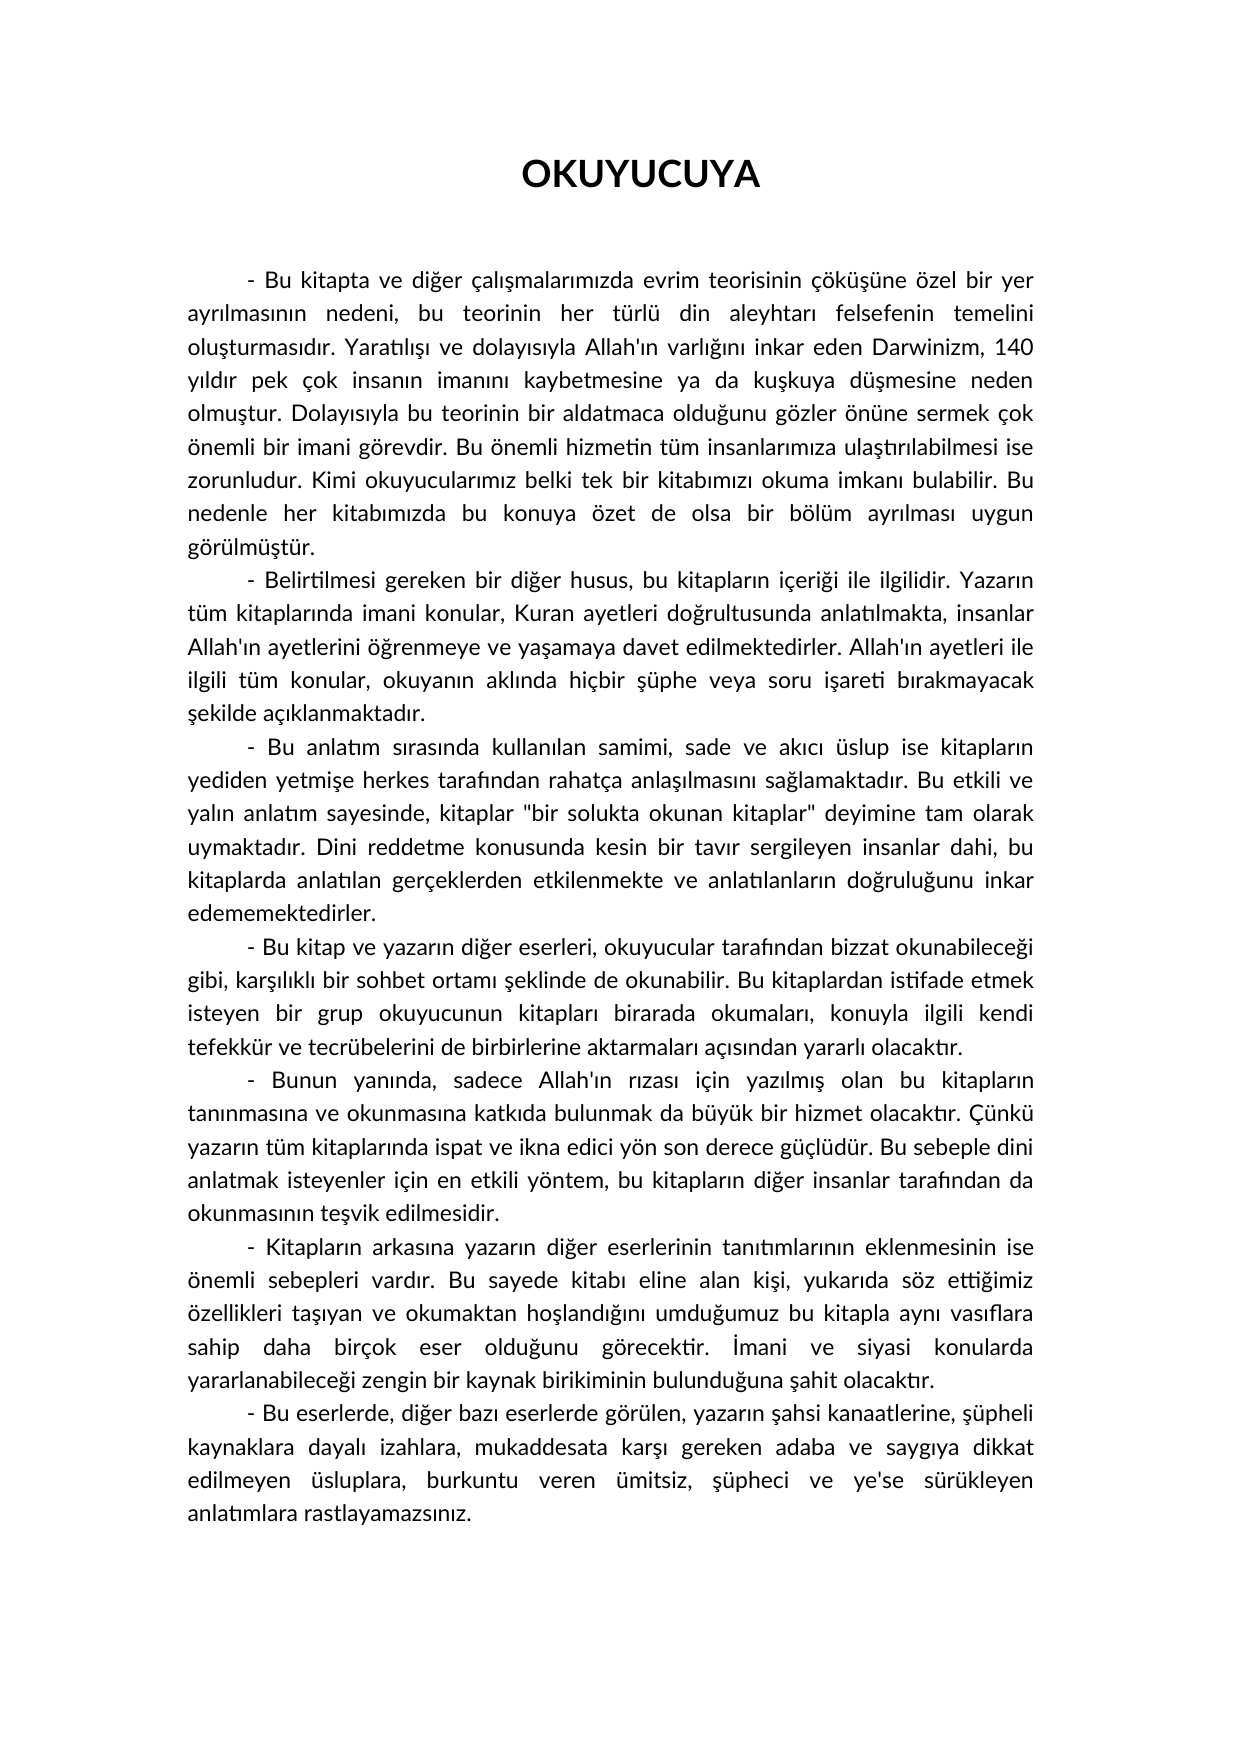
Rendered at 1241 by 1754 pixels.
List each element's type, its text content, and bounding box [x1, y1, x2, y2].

text - Kitapların arkasına yazarın diğer eserlerinin tanıtımlarının eklenmesinin ise önemli sebepleri vardır. Bu sayede kitabı eline alan kişi, yukarıda söz ettiğimiz özellikleri taşıyan ve okumaktan hoşlandığını umduğumuz bu kitapla aynı vasıflara sahip daha birçok eser olduğunu görecektir. İmani ve siyasi konularda yararlanabileceği zengin bir kaynak birikiminin bulunduğuna şahit olacaktır. [187, 1228, 1035, 1395]
text - Bu kitap ve yazarın diğer eserleri, okuyucular tarafından bizzat okunabileceği gibi, karşılıklı bir sohbet ortamı şeklinde de okunabilir. Bu kitaplardan istifade etmek isteyen bir grup okuyucunun kitapları birarada okumaları, konuyla ilgili kendi tefekkür ve tecrübelerini de birbirlerine aktarmaları açısından yararlı olacaktır. [187, 928, 1035, 1062]
text - Bu anlatım sırasında kullanılan samimi, sade ve akıcı üslup ise kitapların yediden yetmişe herkes tarafından rahatça anlaşılmasını sağlamaktadır. Bu etkili ve yalın anlatım sayesinde, kitaplar "bir solukta okunan kitaplar" deyimine tam olarak uymaktadır. Dini reddetme konusunda kesin bir tavır sergileyen insanlar dahi, bu kitaplarda anlatılan gerçeklerden etkilenmekte ve anlatılanların doğruluğunu inkar edememektedirler. [187, 728, 1035, 928]
text OKUYUCUYA [187, 150, 1035, 195]
text - Belirtilmesi gereken bir diğer husus, bu kitapların içeriği ile ilgilidir. Yazarın tüm kitaplarında imani konular, Kuran ayetleri doğrultusunda anlatılmakta, insanlar Allah'ın ayetlerini öğrenmeye ve yaşamaya davet edilmektedirler. Allah'ın ayetleri ile ilgili tüm konular, okuyanın aklında hiçbir şüphe veya soru işareti bırakmayacak şekilde açıklanmaktadır. [187, 562, 1035, 728]
text - Bu eserlerde, diğer bazı eserlerde görülen, yazarın şahsi kanaatlerine, şüpheli kaynaklara dayalı izahlara, mukaddesata karşı gereken adaba ve saygıya dikkat edilmeyen üsluplara, burkuntu veren ümitsiz, şüpheci ve ye'se sürükleyen anlatımlara rastlayamazsınız. [187, 1395, 1035, 1528]
text - Bunun yanında, sadece Allah'ın rızası için yazılmış olan bu kitapların tanınmasına ve okunmasına katkıda bulunmak da büyük bir hizmet olacaktır. Çünkü yazarın tüm kitaplarında ispat ve ikna edici yön son derece güçlüdür. Bu sebeple dini anlatmak isteyenler için en etkili yöntem, bu kitapların diğer insanlar tarafından da okunmasının teşvik edilmesidir. [187, 1062, 1035, 1228]
text - Bu kitapta ve diğer çalışmalarımızda evrim teorisinin çöküşüne özel bir yer ayrılmasının nedeni, bu teorinin her türlü din aleyhtarı felsefenin temelini oluşturmasıdır. Yaratılışı ve dolayısıyla Allah'ın varlığını inkar eden Darwinizm, 140 yıldır pek çok insanın imanını kaybetmesine ya da kuşkuya düşmesine neden olmuştur. Dolayısıyla bu teorinin bir aldatmaca olduğunu gözler önüne sermek çok önemli bir imani görevdir. Bu önemli hizmetin tüm insanlarımıza ulaştırılabilmesi ise zorunludur. Kimi okuyucularımız belki tek bir kitabımızı okuma imkanı bulabilir. Bu nedenle her kitabımızda bu konuya özet de olsa bir bölüm ayrılması uygun görülmüştür. [187, 262, 1035, 562]
